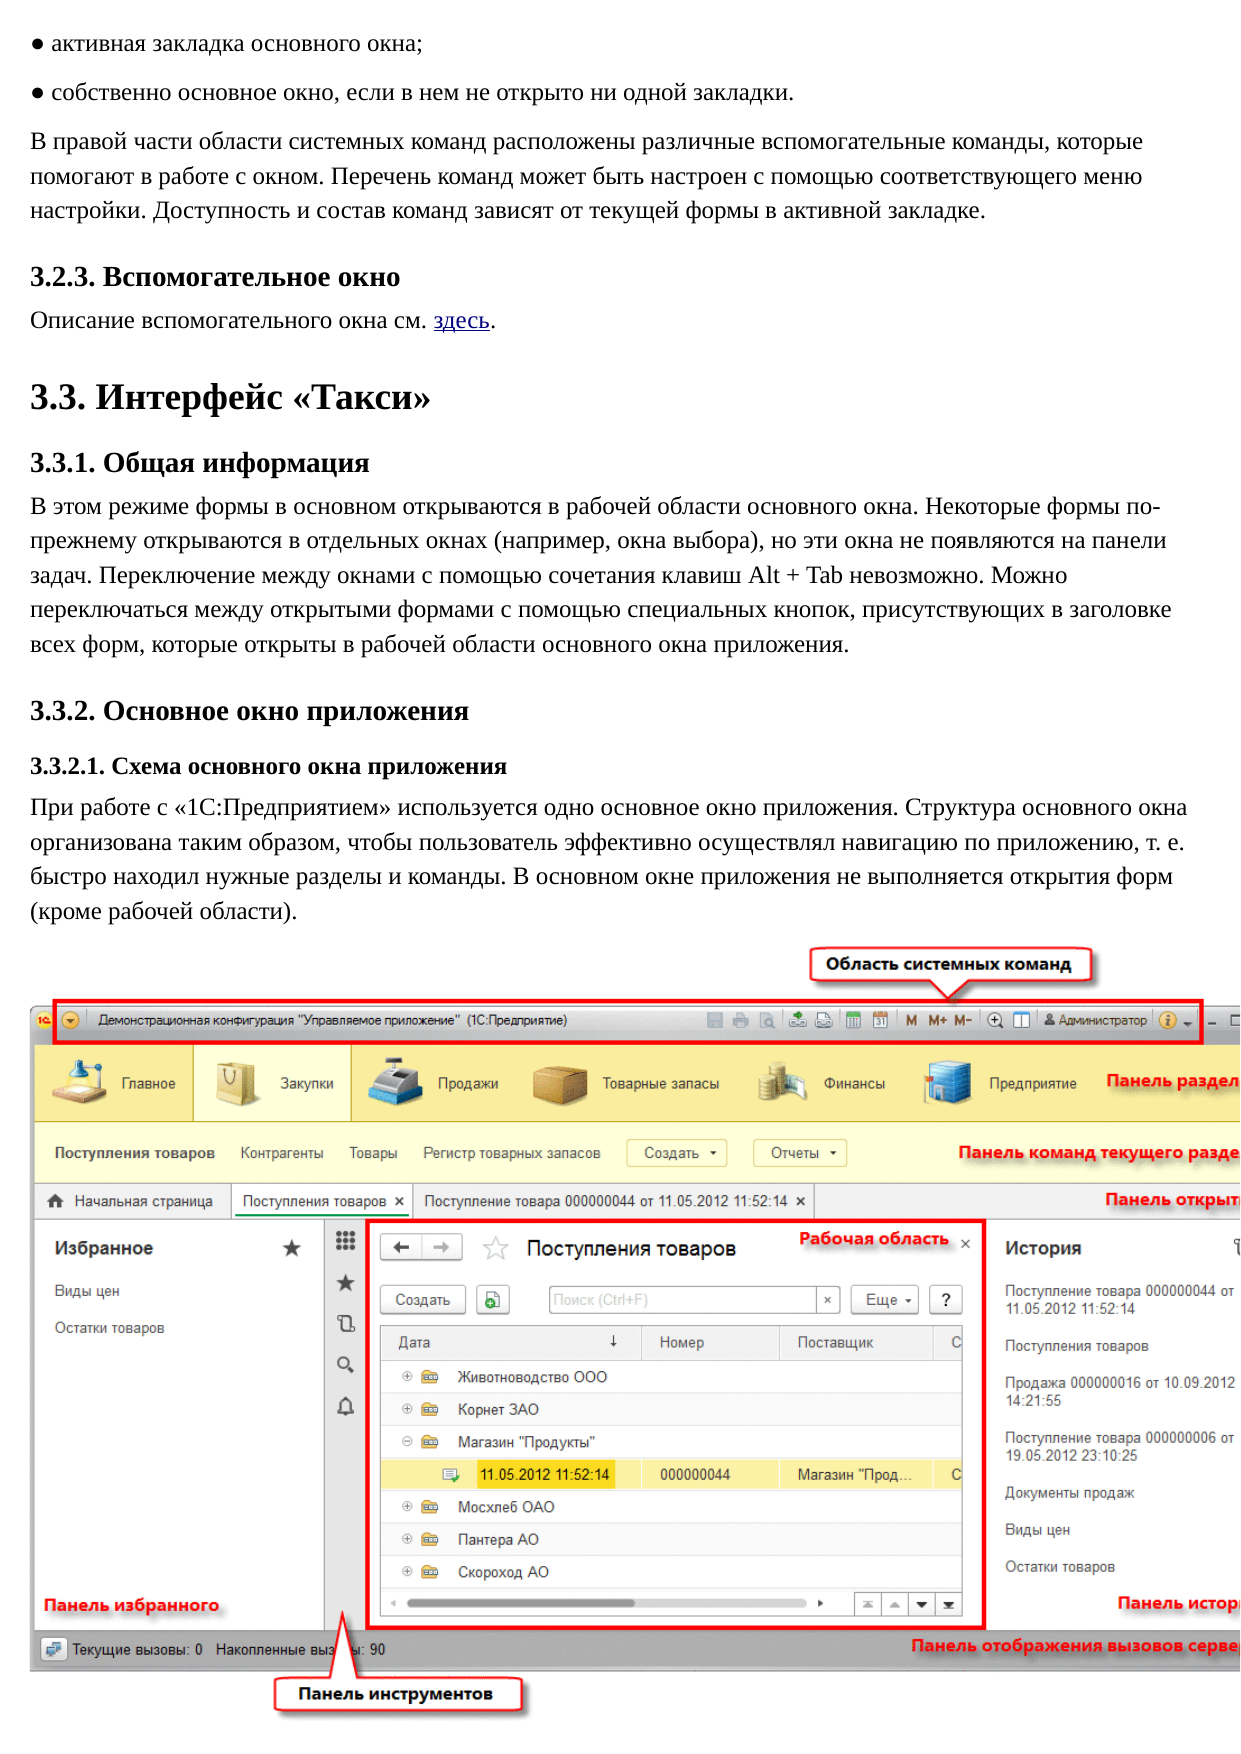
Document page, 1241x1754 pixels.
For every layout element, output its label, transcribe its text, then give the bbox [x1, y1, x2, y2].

subtitle 3.2.3. Вспомогательное окно [30, 259, 1211, 292]
text При работе с «1С:Предприятием» используется одно основное окно приложения. Структура основного окна организована таким образом, чтобы пользователь эффективно осуществлял навигацию по приложению, т. е. быстро находил нужные разделы и команды. В основном окне приложения не выполняется открытия форм (кроме рабочей области). [30, 792, 1211, 924]
subtitle 3.3.2.1. Схема основного окна приложения [30, 751, 1211, 780]
subtitle 3.3. Интерфейс «Такси» [30, 375, 1211, 418]
text ● активная закладка основного окна; [30, 28, 1211, 57]
subtitle 3.3.2. Основное окно приложения [30, 693, 1211, 726]
picture [29, 945, 1241, 1722]
text Описание вспомогательного окна см. здесь. [30, 305, 1211, 334]
subtitle 3.3.1. Общая информация [30, 445, 1211, 478]
text В этом режиме формы в основном открываются в рабочей области основного окна. Некоторые формы по-прежнему открываются в отдельных окнах (например, окна выбора), но эти окна не появляются на панели задач. Переключение между окнами с помощью сочетания клавиш Alt + Tab невозможно. Можно переключаться между открытыми формами с помощью специальных кнопок, присутствующих в заголовке всех форм, которые открыты в рабочей области основного окна приложения. [30, 491, 1211, 658]
text ● собственно основное окно, если в нем не открыто ни одной закладки. [30, 77, 1211, 106]
text В правой части области системных команд расположены различные вспомогательные команды, которые помогают в работе с окном. Перечень команд может быть настроен с помощью соответствующего меню настройки. Доступность и состав команд зависят от текущей формы в активной закладке. [30, 126, 1211, 224]
